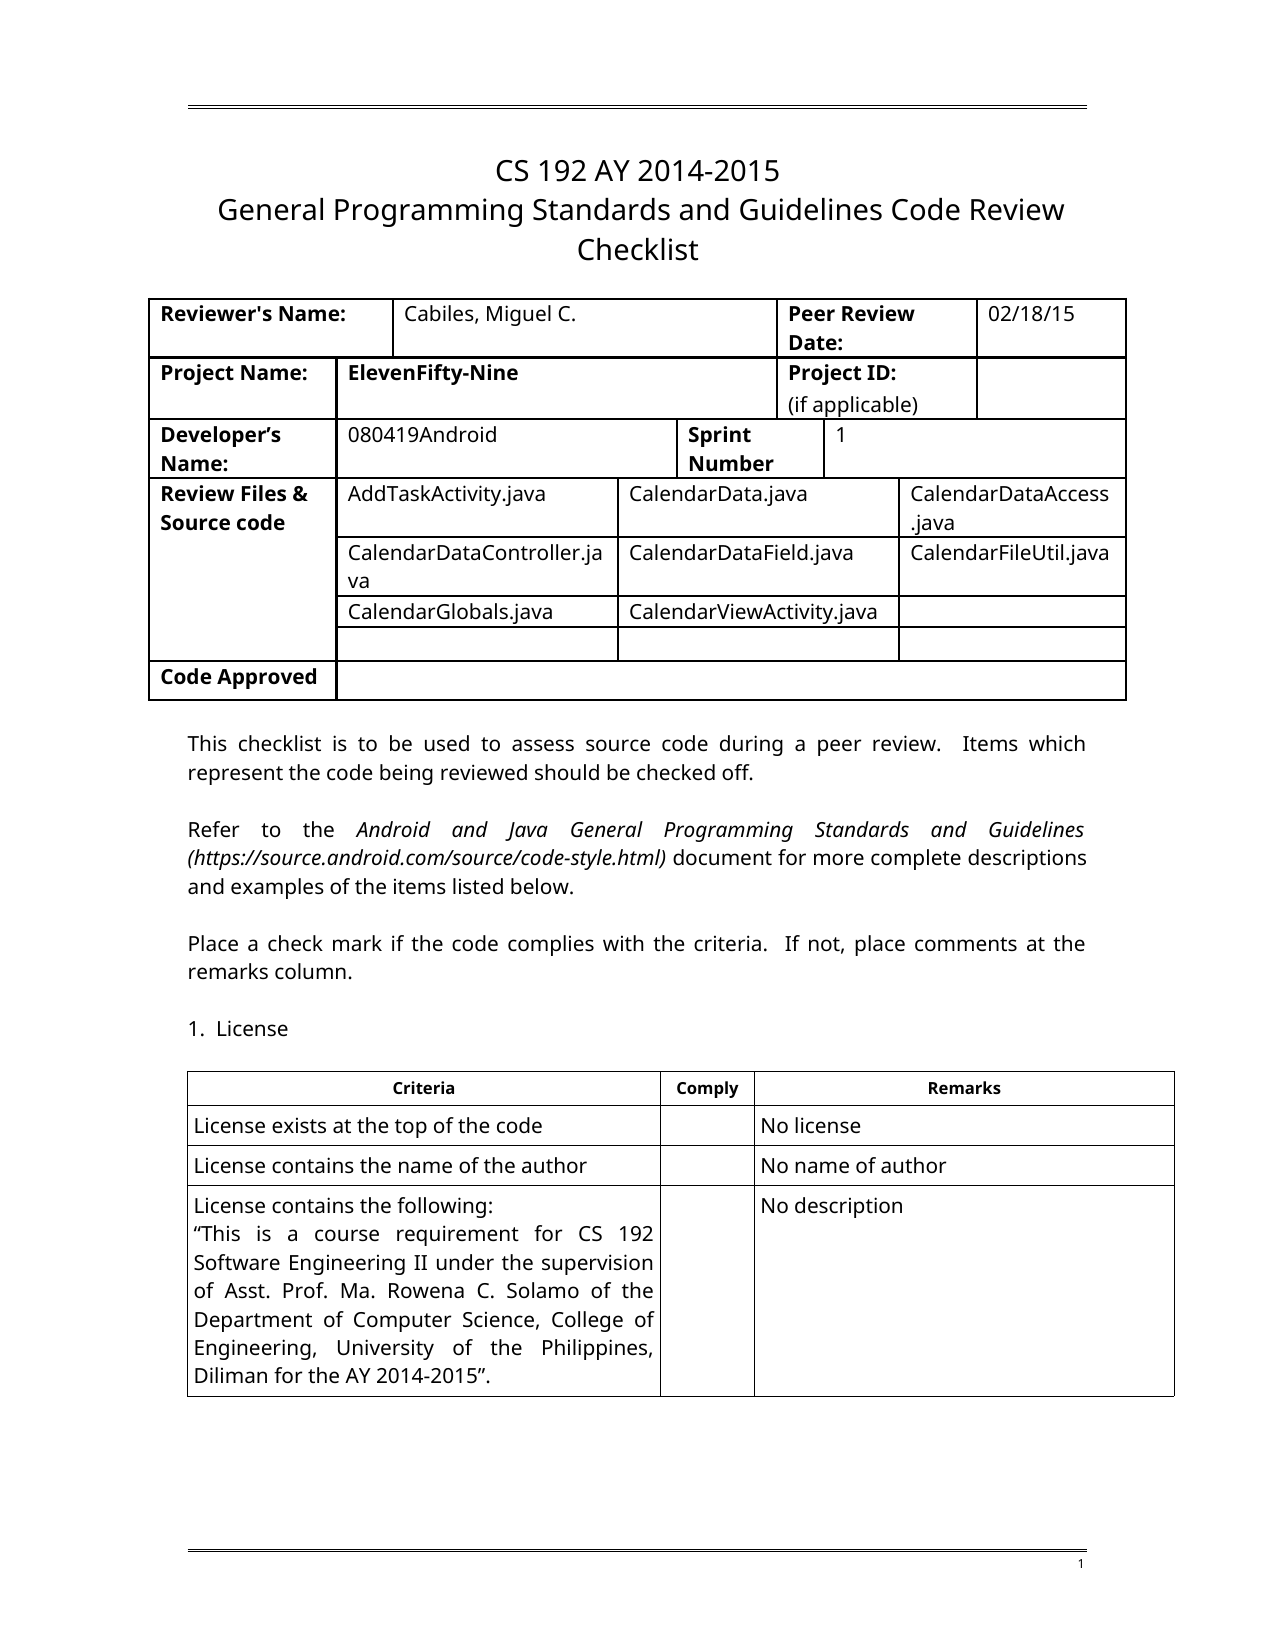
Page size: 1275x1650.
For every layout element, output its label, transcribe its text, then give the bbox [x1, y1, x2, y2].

table_cell 1 [825, 420, 1125, 477]
table_cell AddTaskActivity.java [338, 479, 617, 536]
table_cell No description [755, 1186, 1174, 1396]
table_cell No license [755, 1106, 1174, 1145]
table_header 02/18/15 [978, 300, 1125, 356]
table_cell [900, 597, 1125, 626]
table_cell CalendarData.java [619, 479, 898, 536]
table_cell (if applicable) [778, 388, 976, 418]
table_cell ElevenFifty-Nine [338, 359, 776, 418]
table_cell Developer’s Name: [150, 420, 335, 477]
table_header Cabiles, Miguel C. [394, 300, 776, 356]
table_cell License exists at the top of the code [188, 1106, 660, 1145]
table_cell [338, 662, 1125, 699]
table_header Remarks [755, 1072, 1174, 1105]
table_cell [661, 1146, 754, 1185]
table_header Peer Review Date: [778, 300, 976, 356]
table_cell Project Name: [150, 359, 335, 418]
table_cell CalendarDataAccess.java [900, 479, 1125, 536]
table_cell Review Files & Source code [150, 479, 335, 660]
text 1. License [187, 1014, 1087, 1042]
text CS 192 AY 2014-2015 [187, 150, 1087, 190]
text Refer to the Android and Java General Programming Standards and Guidelines (https://source.android.com/source/code-style.html) document for more complete descriptions and examples of the items listed below. [187, 815, 1087, 900]
table_cell [661, 1186, 754, 1396]
table_cell Code Approved [150, 662, 335, 699]
text Place a check mark if the code complies with the criteria. If not, place comments at the remarks column. [187, 929, 1087, 986]
text General Programming Standards and Guidelines Code Review Checklist [187, 190, 1087, 269]
text This checklist is to be used to assess source code during a peer review. Items which represent the code being reviewed should be checked off. [187, 729, 1087, 786]
table_cell Sprint Number [678, 420, 823, 477]
table_cell License contains the following: “This is a course requirement for CS 192 Software Engineering II under the supervision of Asst. Prof. Ma. Rowena C. Solamo of the Department of Computer Science, College of Engineering, University of the Philippines, Diliman for the AY 2014-2015”. [188, 1186, 660, 1396]
table_cell 080419Android [338, 420, 676, 477]
table_cell License contains the name of the author [188, 1146, 660, 1185]
table_header Reviewer's Name: [150, 300, 392, 356]
table_cell [619, 628, 898, 660]
table_cell CalendarDataField.java [619, 538, 898, 595]
table_cell No name of author [755, 1146, 1174, 1185]
table_header Comply [661, 1072, 754, 1105]
table_cell [661, 1106, 754, 1145]
table_cell [900, 628, 1125, 660]
table_cell CalendarDataController.java [338, 538, 617, 595]
table_cell Project ID: [778, 359, 976, 388]
table_header Criteria [188, 1072, 660, 1105]
table_cell [978, 359, 1125, 418]
table_cell CalendarGlobals.java [338, 597, 617, 626]
table_cell CalendarViewActivity.java [619, 597, 898, 626]
table_cell [338, 628, 617, 660]
table_cell CalendarFileUtil.java [900, 538, 1125, 595]
